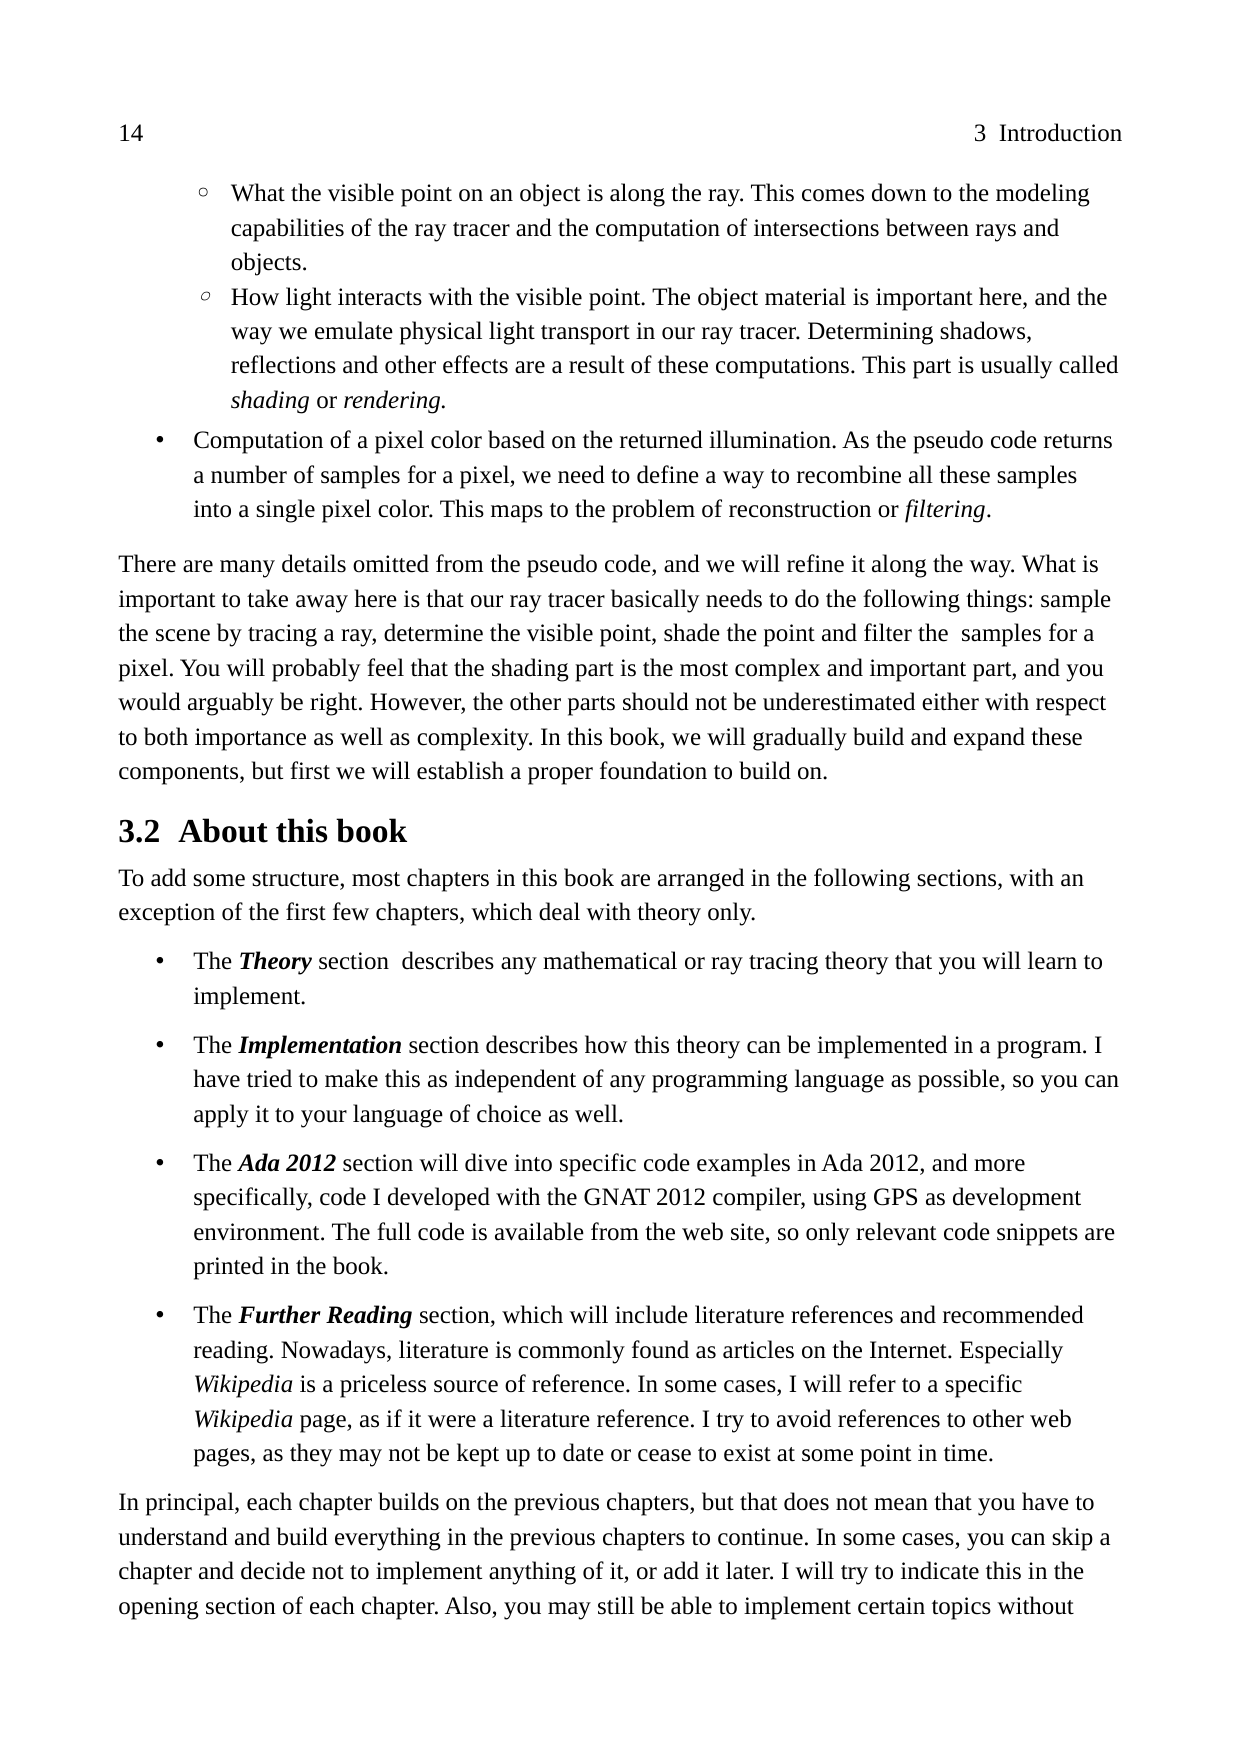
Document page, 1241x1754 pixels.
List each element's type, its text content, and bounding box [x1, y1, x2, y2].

list Computation of a pixel color based on the returned illumination. As the pseudo code returns a number of samples for a pixel, we need to define a way to recombine all these samples into a single pixel color. This maps to the problem of reconstruction or filtering. [156, 425, 1122, 523]
subtitle About this book [118, 812, 1122, 850]
text To add some structure, most chapters in this book are arranged in the following sections, with an exception of the first few chapters, which deal with theory only. [118, 863, 1122, 926]
list How light interacts with the visible point. The object material is important here, and the way we emulate physical light transport in our ray tracer. Determining shadows, reflections and other effects are a result of these computations. This part is usually called shading or rendering. [193, 282, 1122, 414]
list The Further Reading section, which will include literature references and recommended reading. Nowadays, literature is commonly found as articles on the Internet. Especially Wikipedia is a priceless source of reference. In some cases, I will refer to a specific Wikipedia page, as if it were a literature reference. I try to avoid references to other web pages, as they may not be kept up to date or cease to exist at some point in time. [156, 1300, 1122, 1467]
list The Implementation section describes how this theory can be implemented in a program. I have tried to make this as independent of any programming language as possible, so you can apply it to your language of choice as well. [156, 1030, 1122, 1127]
list The Theory section describes any mathematical or ray tracing theory that you will learn to implement. [156, 946, 1122, 1009]
list What the visible point on an object is along the ray. This comes down to the modeling capabilities of the ray tracer and the computation of intersections between rays and objects. [193, 178, 1122, 276]
list The Ada 2012 section will dive into specific code examples in Ada 2012, and more specifically, code I developed with the GNAT 2012 compiler, using GPS as development environment. The full code is available from the web site, so only relevant code snippets are printed in the book. [156, 1148, 1122, 1280]
text In principal, each chapter builds on the previous chapters, but that does not mean that you have to understand and build everything in the previous chapters to continue. In some cases, you can skip a chapter and decide not to implement anything of it, or add it later. I will try to indicate this in the opening section of each chapter. Also, you may still be able to implement certain topics without [118, 1487, 1122, 1619]
text There are many details omitted from the pseudo code, and we will refine it along the way. What is important to take away here is that our ray tracer basically needs to do the following things: sample the scene by tracing a ray, determine the visible point, shade the point and filter the samples for a pixel. You will probably feel that the shading part is the most complex and important part, and you would arguably be right. However, the other parts should not be underestimated either with respect to both importance as well as complexity. In this book, we will gradually build and expand these components, but first we will establish a proper foundation to build on. [118, 549, 1122, 785]
